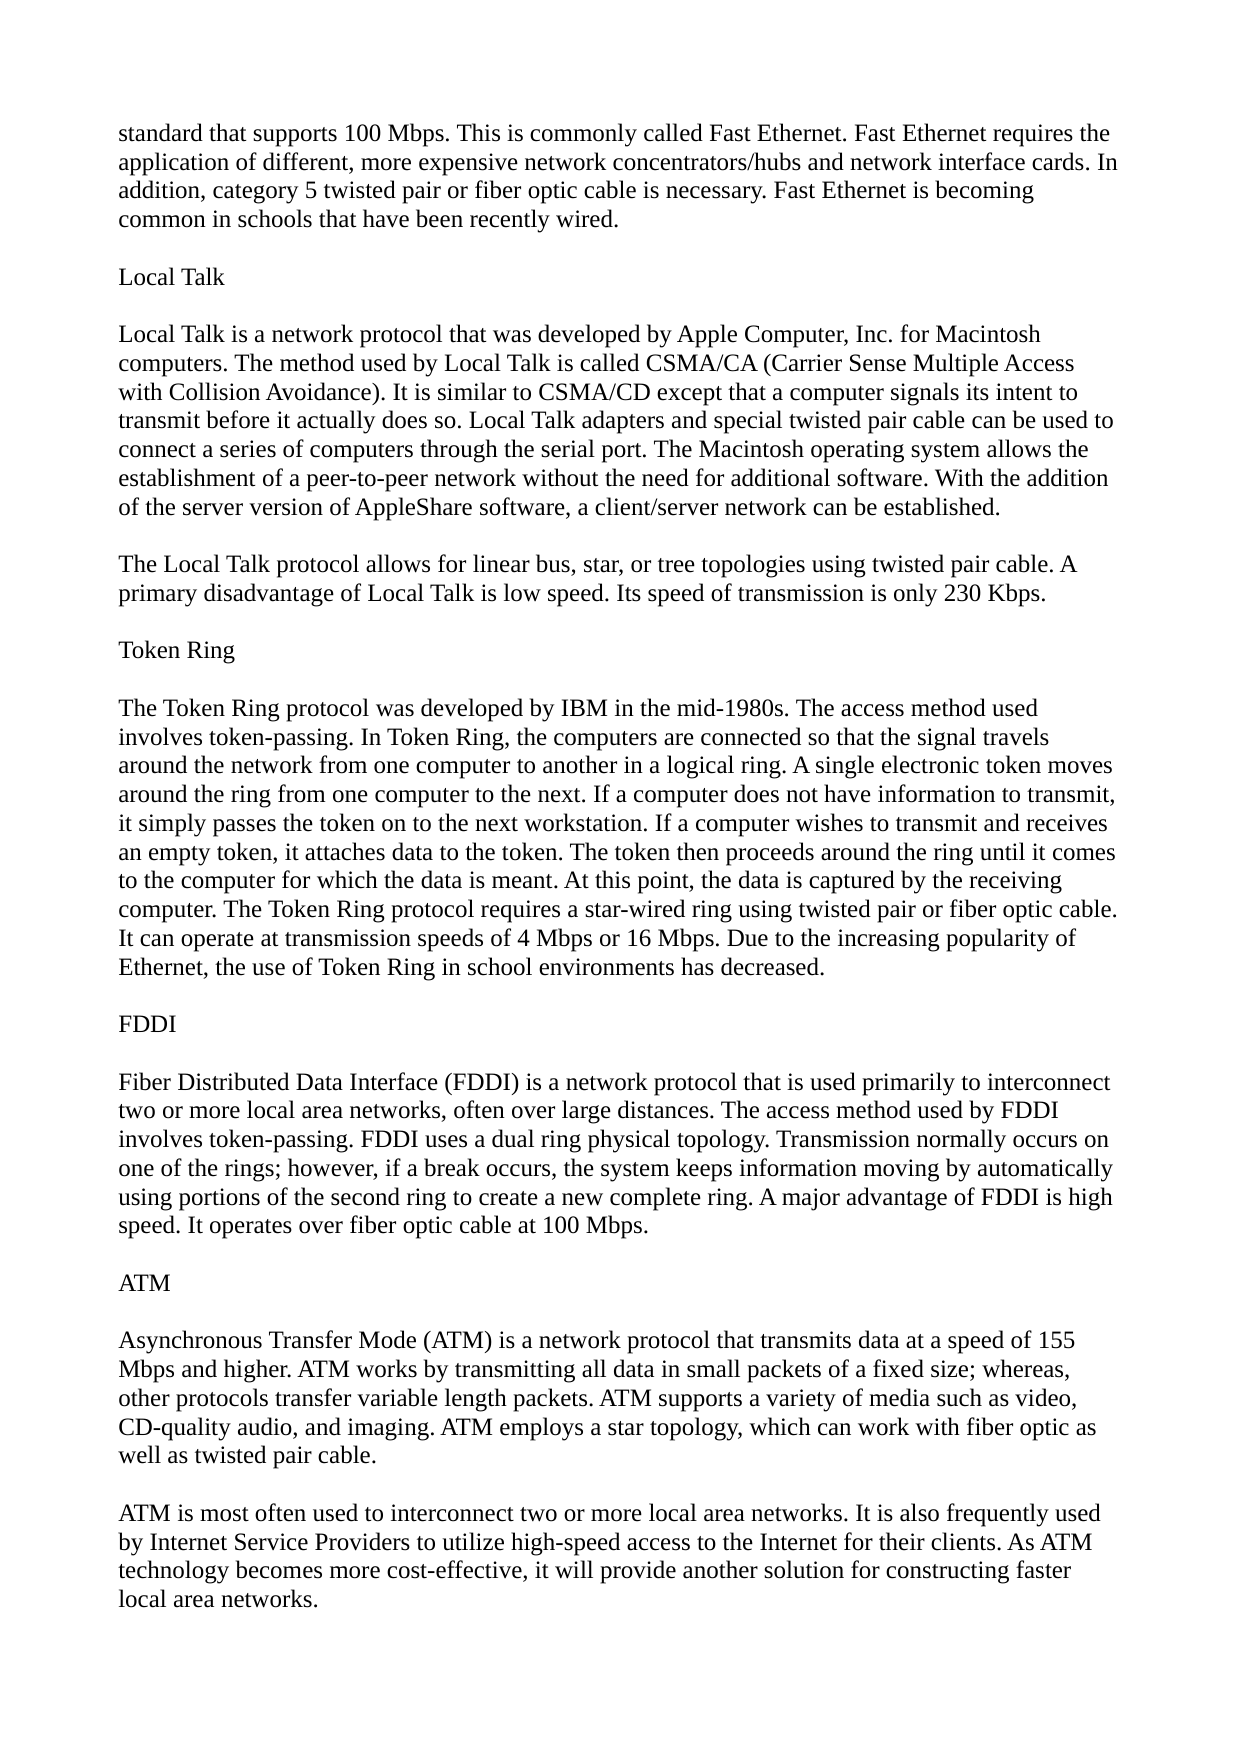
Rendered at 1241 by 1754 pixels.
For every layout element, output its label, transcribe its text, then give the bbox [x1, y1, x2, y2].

text FDDI [118, 1009, 1122, 1038]
text ATM is most often used to interconnect two or more local area networks. It is also frequently used by Internet Service Providers to utilize high-speed access to the Internet for their clients. As ATM technology becomes more cost-effective, it will provide another solution for constructing faster local area networks. [118, 1498, 1122, 1613]
text Asynchronous Transfer Mode (ATM) is a network protocol that transmits data at a speed of 155 Mbps and higher. ATM works by transmitting all data in small packets of a fixed size; whereas, other protocols transfer variable length packets. ATM supports a variety of media such as video, CD-quality audio, and imaging. ATM employs a star topology, which can work with fiber optic as well as twisted pair cable. [118, 1326, 1122, 1469]
text Token Ring [118, 636, 1122, 664]
text Fiber Distributed Data Interface (FDDI) is a network protocol that is used primarily to interconnect two or more local area networks, often over large distances. The access method used by FDDI involves token-passing. FDDI uses a dual ring physical topology. Transmission normally occurs on one of the rings; however, if a break occurs, the system keeps information moving by automatically using portions of the second ring to create a new complete ring. A major advantage of FDDI is high speed. It operates over fiber optic cable at 100 Mbps. [118, 1067, 1122, 1239]
text The Local Talk protocol allows for linear bus, star, or tree topologies using twisted pair cable. A primary disadvantage of Local Talk is low speed. Its speed of transmission is only 230 Kbps. [118, 549, 1122, 607]
text ATM [118, 1268, 1122, 1297]
text standard that supports 100 Mbps. This is commonly called Fast Ethernet. Fast Ethernet requires the application of different, more expensive network concentrators/hubs and network interface cards. In addition, category 5 twisted pair or fiber optic cable is necessary. Fast Ethernet is becoming common in schools that have been recently wired. [118, 118, 1122, 233]
text Local Talk [118, 262, 1122, 291]
text Local Talk is a network protocol that was developed by Apple Computer, Inc. for Macintosh computers. The method used by Local Talk is called CSMA/CA (Carrier Sense Multiple Access with Collision Avoidance). It is similar to CSMA/CD except that a computer signals its intent to transmit before it actually does so. Local Talk adapters and special twisted pair cable can be used to connect a series of computers through the serial port. The Macintosh operating system allows the establishment of a peer-to-peer network without the need for additional software. With the addition of the server version of AppleShare software, a client/server network can be established. [118, 319, 1122, 521]
text The Token Ring protocol was developed by IBM in the mid-1980s. The access method used involves token-passing. In Token Ring, the computers are connected so that the signal travels around the network from one computer to another in a logical ring. A single electronic token moves around the ring from one computer to the next. If a computer does not have information to transmit, it simply passes the token on to the next workstation. If a computer wishes to transmit and receives an empty token, it attaches data to the token. The token then proceeds around the ring until it comes to the computer for which the data is meant. At this point, the data is captured by the receiving computer. The Token Ring protocol requires a star-wired ring using twisted pair or fiber optic cable. It can operate at transmission speeds of 4 Mbps or 16 Mbps. Due to the increasing popularity of Ethernet, the use of Token Ring in school environments has decreased. [118, 693, 1122, 981]
